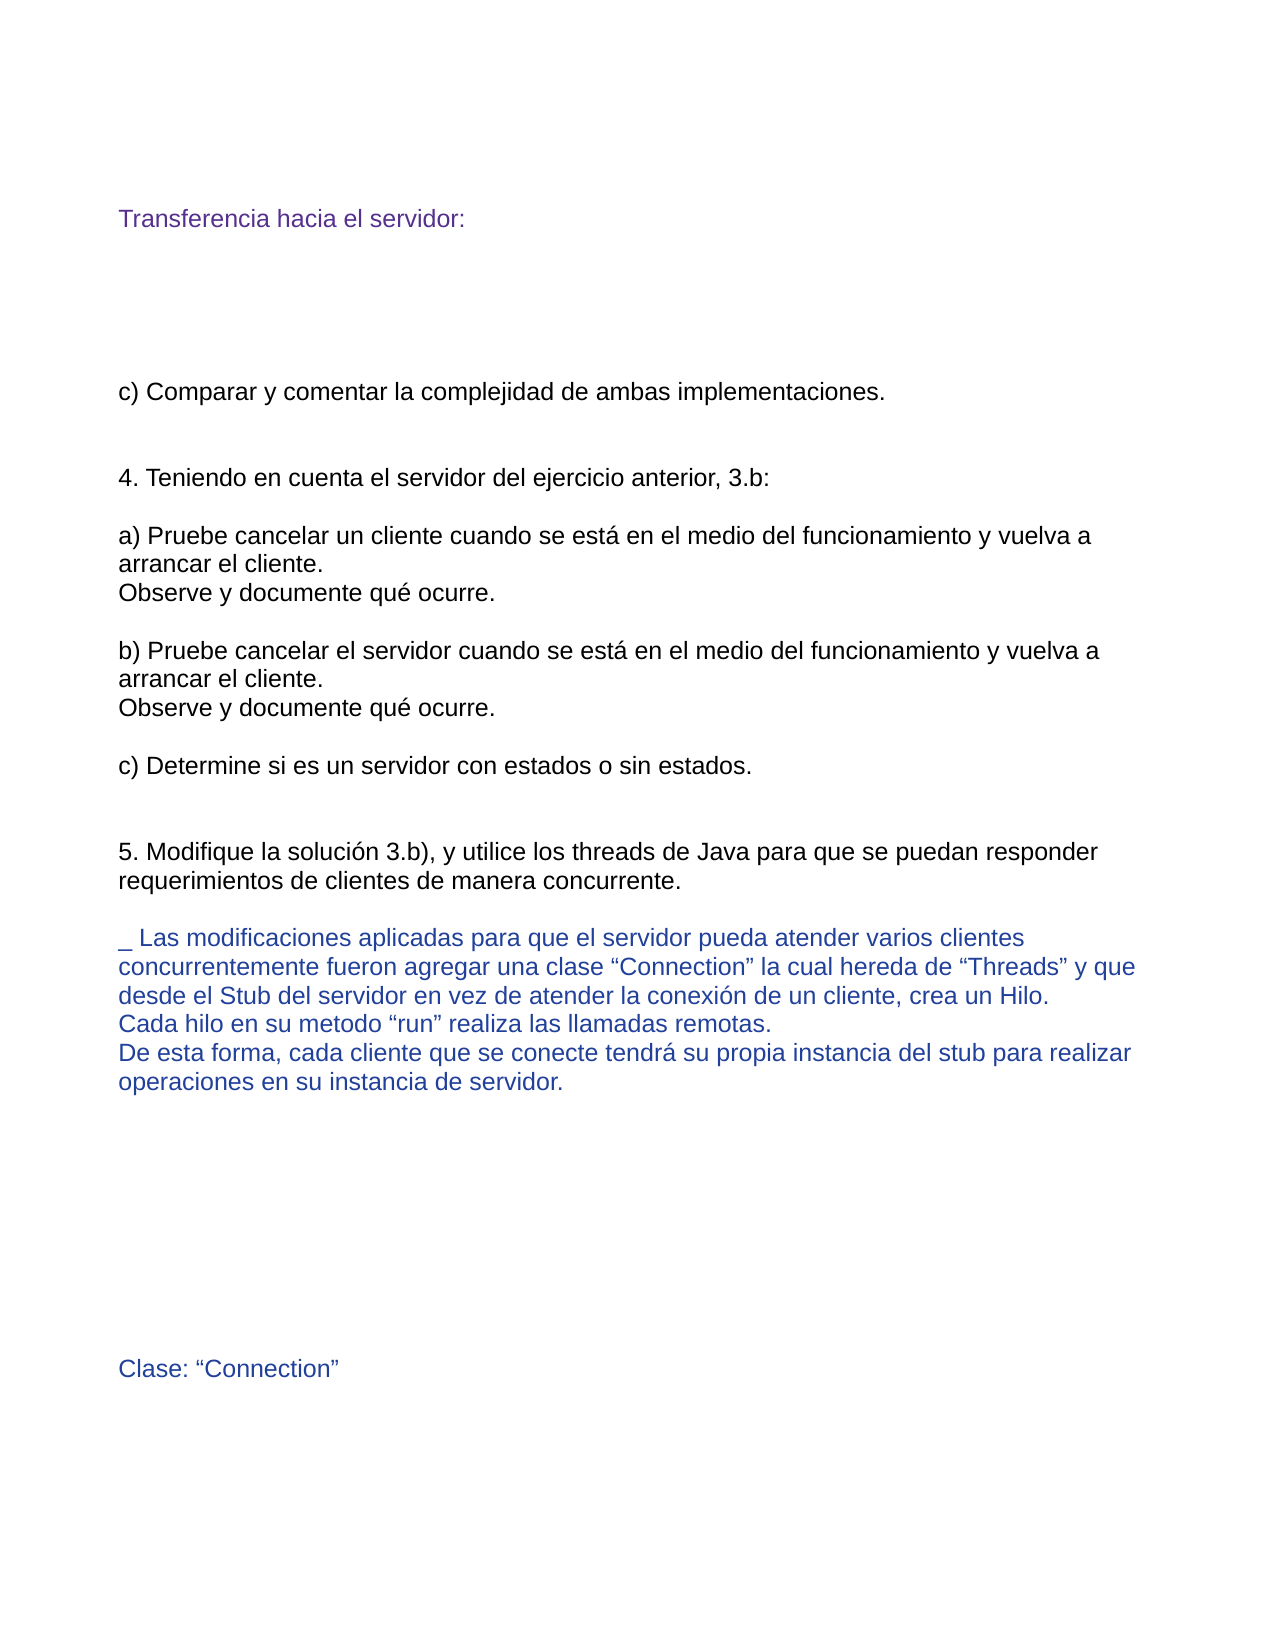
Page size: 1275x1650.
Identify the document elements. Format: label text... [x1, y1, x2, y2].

text Observe y documente qué ocurre. [118, 693, 1157, 722]
text Clase: “Connection” [118, 1354, 1157, 1383]
text c) Determine si es un servidor con estados o sin estados. [118, 751, 1157, 779]
text Cada hilo en su metodo “run” realiza las llamadas remotas. [118, 1009, 1157, 1038]
text Transferencia hacia el servidor: [118, 204, 1157, 233]
text b) Pruebe cancelar el servidor cuando se está en el medio del funcionamiento y vuelva a arrancar el cliente. [118, 636, 1157, 693]
text 4. Teniendo en cuenta el servidor del ejercicio anterior, 3.b: [118, 463, 1157, 492]
text _ Las modificaciones aplicadas para que el servidor pueda atender varios clientes concurrentemente fueron agregar una clase “Connection” la cual hereda de “Threads” y que desde el Stub del servidor en vez de atender la conexión de un cliente, crea un Hilo. [118, 923, 1157, 1009]
text Observe y documente qué ocurre. [118, 578, 1157, 607]
text 5. Modifique la solución 3.b), y utilice los threads de Java para que se puedan responder [118, 837, 1157, 866]
text c) Comparar y comentar la complejidad de ambas implementaciones. [118, 377, 1157, 406]
text a) Pruebe cancelar un cliente cuando se está en el medio del funcionamiento y vuelva a arrancar el cliente. [118, 521, 1157, 578]
text De esta forma, cada cliente que se conecte tendrá su propia instancia del stub para realizar operaciones en su instancia de servidor. [118, 1038, 1157, 1096]
text requerimientos de clientes de manera concurrente. [118, 866, 1157, 894]
